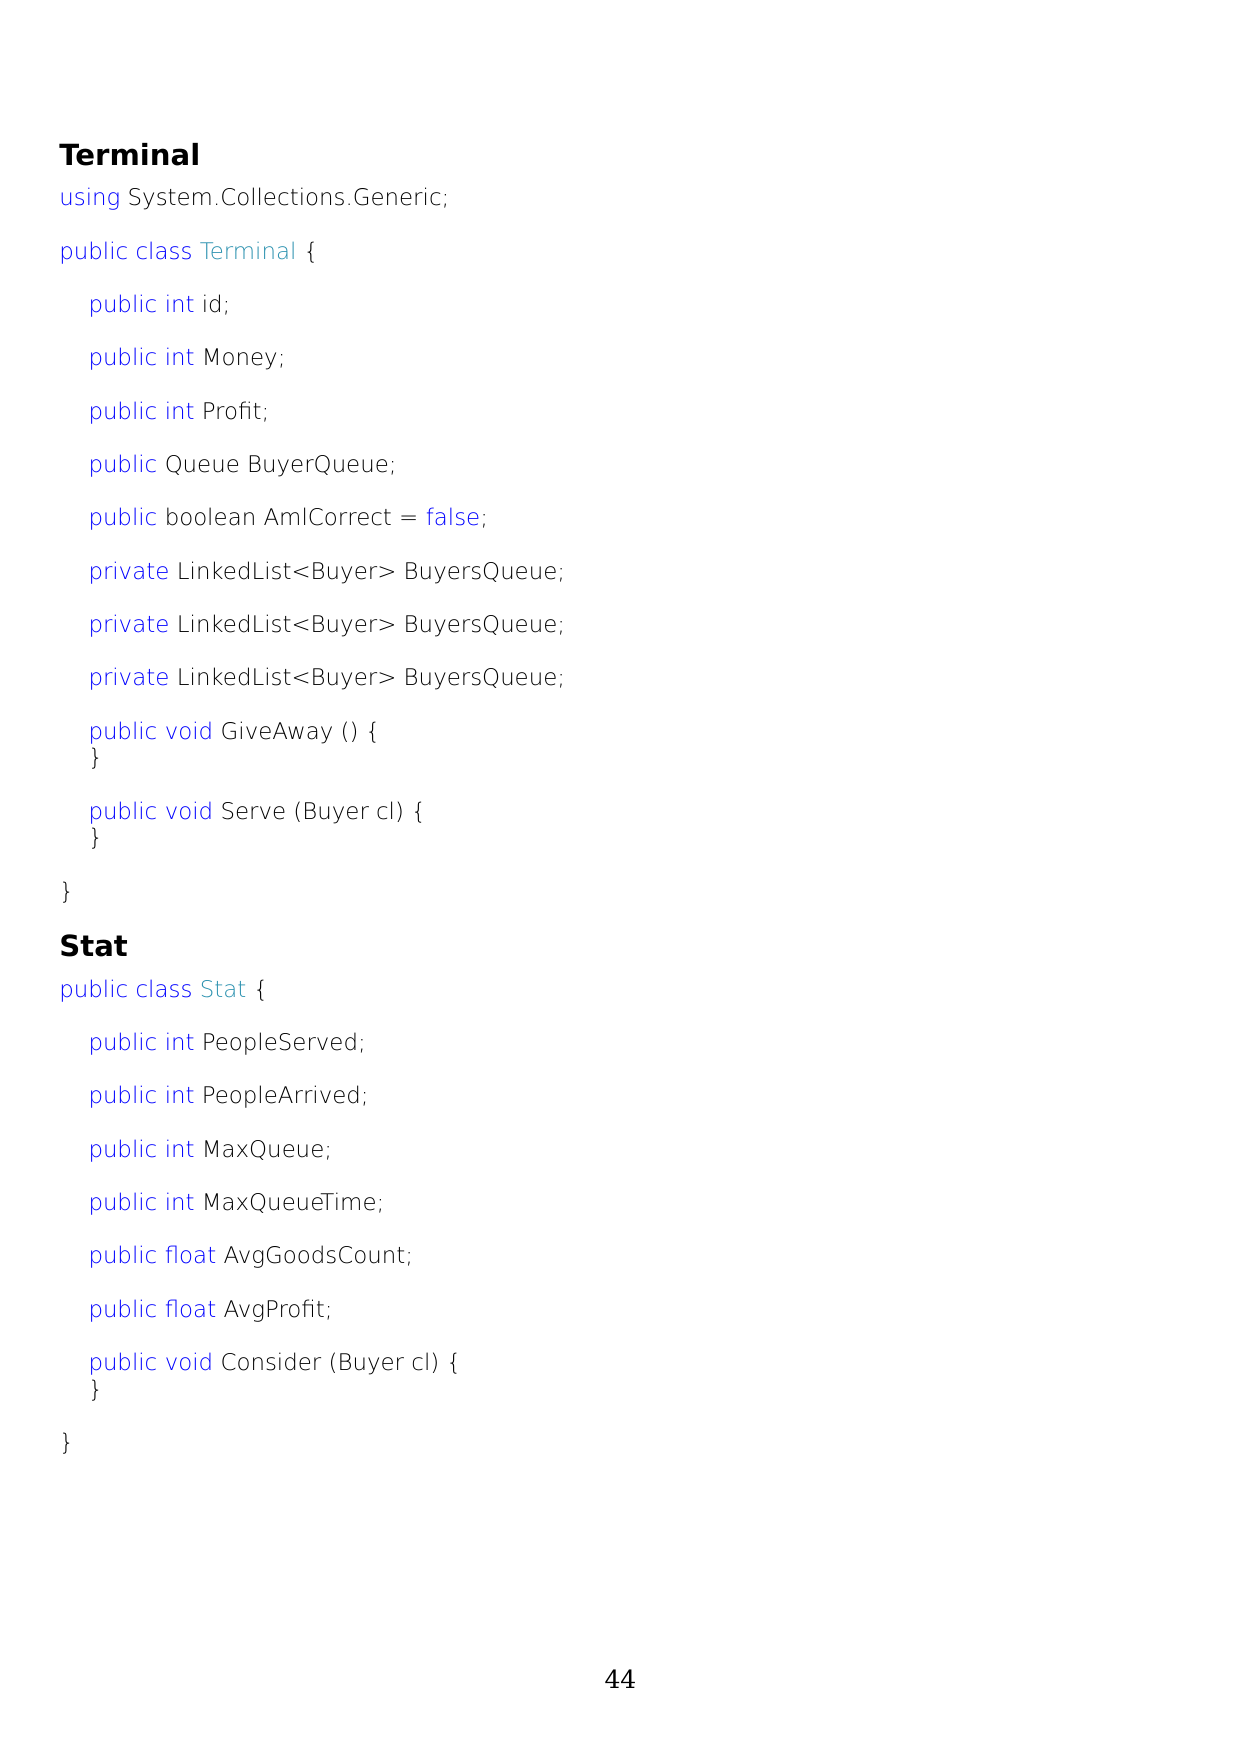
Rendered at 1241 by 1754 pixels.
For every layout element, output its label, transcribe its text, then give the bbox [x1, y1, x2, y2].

text public boolean AmlCorrect = false; [59, 504, 1181, 531]
text } [59, 1376, 1181, 1403]
text private LinkedList<Buyer> BuyersQueue; [59, 558, 1181, 584]
text public int Profit; [59, 398, 1181, 424]
text using System.Collections.Generic; [59, 184, 1181, 211]
text public float AvgProfit; [59, 1296, 1181, 1323]
text private LinkedList<Buyer> BuyersQueue; [59, 611, 1181, 638]
text public int MaxQueueTime; [59, 1189, 1181, 1216]
text public int id; [59, 291, 1181, 318]
text public float AvgGoodsCount; [59, 1243, 1181, 1269]
subtitle Terminal [59, 138, 1181, 172]
text public Queue BuyerQueue; [59, 451, 1181, 478]
text public void GiveAway () { [59, 718, 1181, 744]
text public int PeopleServed; [59, 1029, 1181, 1056]
text public class Stat { [59, 976, 1181, 1003]
text } [59, 744, 1181, 771]
text } [59, 824, 1181, 851]
text } [59, 1429, 1181, 1456]
text public int MaxQueue; [59, 1136, 1181, 1163]
text public int PeopleArrived; [59, 1083, 1181, 1109]
text public int Money; [59, 344, 1181, 371]
subtitle Stat [59, 929, 1181, 963]
text public class Terminal { [59, 238, 1181, 264]
text } [59, 878, 1181, 904]
text public void Consider (Buyer cl) { [59, 1349, 1181, 1376]
text public void Serve (Buyer cl) { [59, 798, 1181, 824]
text private LinkedList<Buyer> BuyersQueue; [59, 664, 1181, 691]
